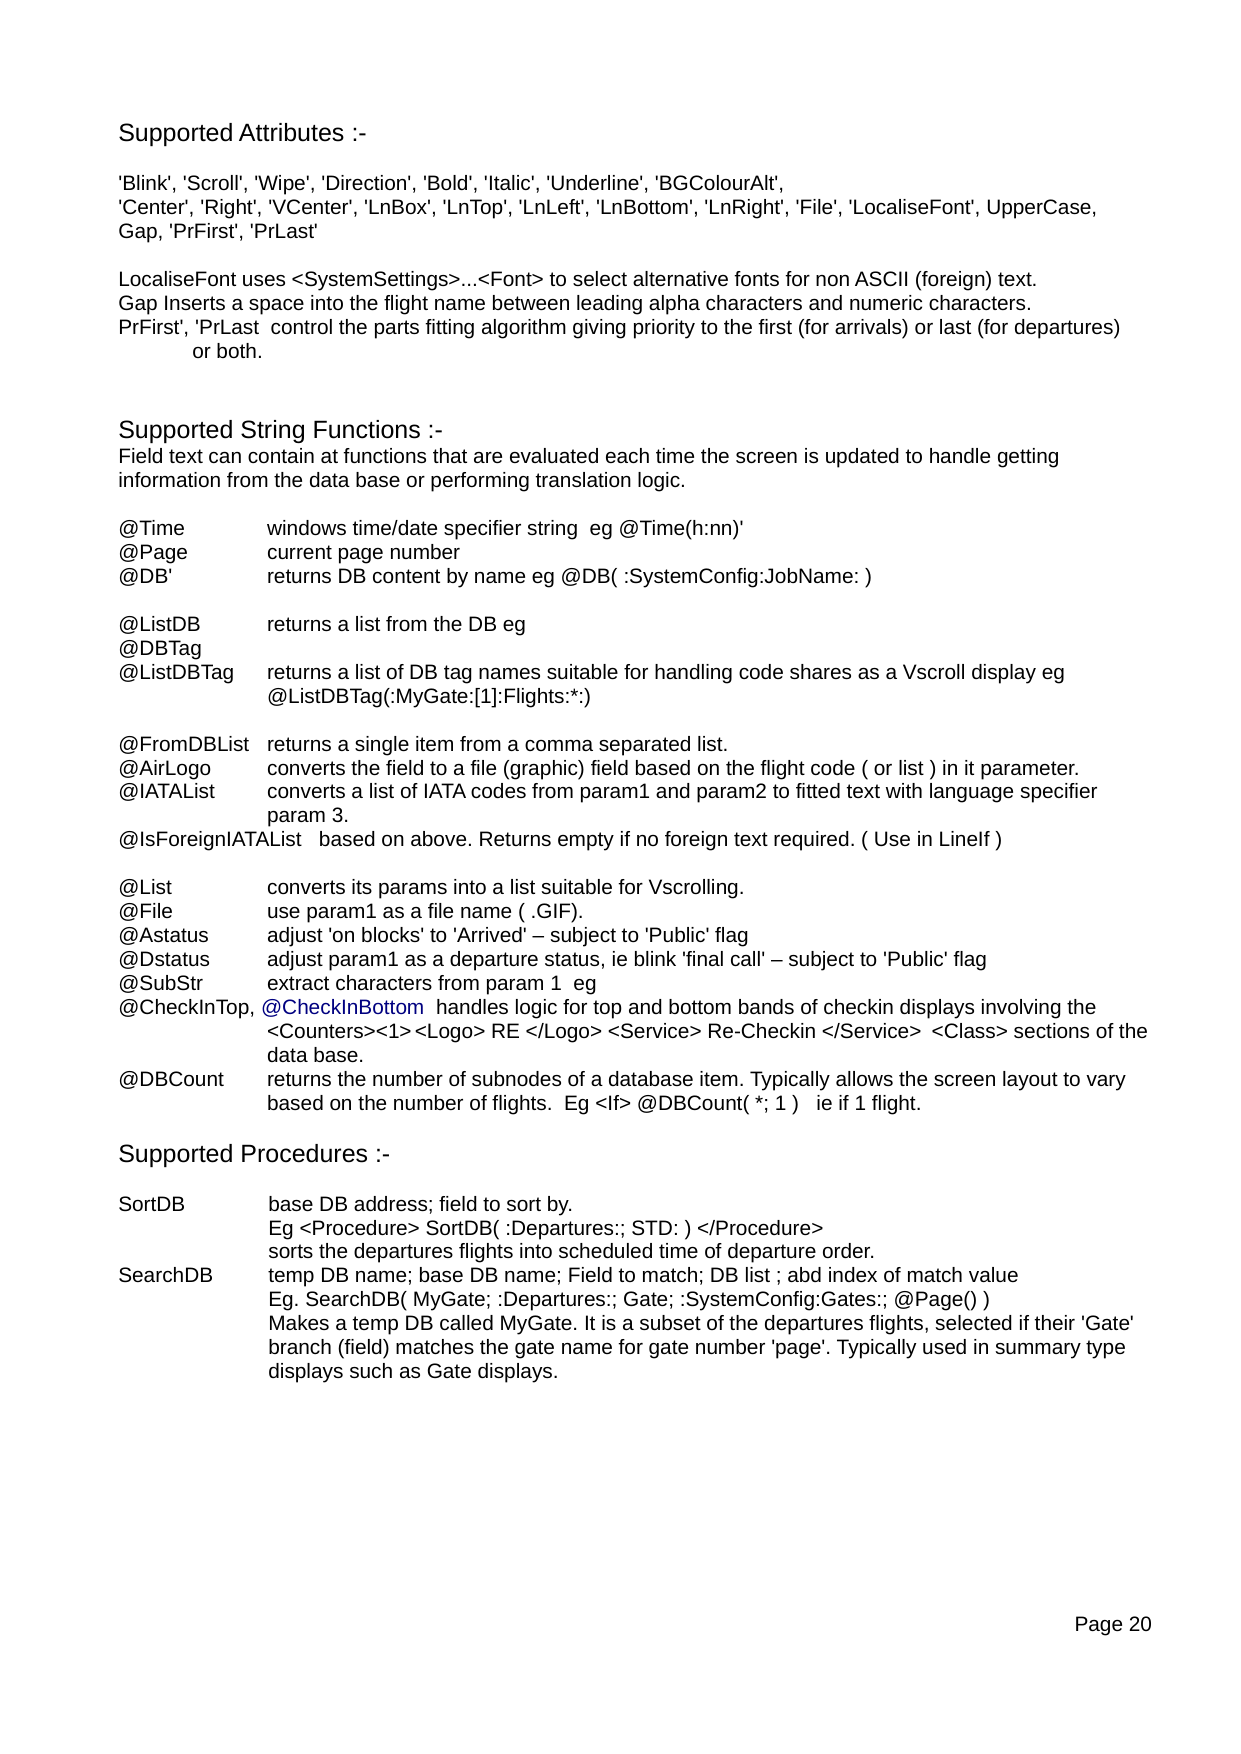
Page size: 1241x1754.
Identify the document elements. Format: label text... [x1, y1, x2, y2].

text 'Blink', 'Scroll', 'Wipe', 'Direction', 'Bold', 'Italic', 'Underline', 'BGColourAlt', [118, 171, 1152, 195]
text @IsForeignIATAList based on above. Returns empty if no foreign text required. ( Use in LineIf ) [118, 827, 1152, 851]
text @ListDB returns a list from the DB eg [118, 612, 1152, 636]
text PrFirst', 'PrLast control the parts fitting algorithm giving priority to the first (for arrivals) or last (for departures) [118, 314, 1152, 338]
text Supported Attributes :- [118, 118, 1152, 147]
text @IATAList converts a list of IATA codes from param1 and param2 to fitted text with language specifier param 3. [118, 779, 1152, 827]
text @Page current page number [118, 540, 1152, 564]
text 'Center', 'Right', 'VCenter', 'LnBox', 'LnTop', 'LnLeft', 'LnBottom', 'LnRight', 'File', 'LocaliseFont', UpperCase, [118, 195, 1152, 219]
text @File use param1 as a file name ( .GIF). [118, 899, 1152, 923]
text Eg. SearchDB( MyGate; :Departures:; Gate; :SystemConfig:Gates:; @Page() ) [118, 1287, 1152, 1311]
text @FromDBList returns a single item from a comma separated list. [118, 731, 1152, 755]
text LocaliseFont uses <SystemSettings>...<Font> to select alternative fonts for non ASCII (foreign) text. [118, 267, 1152, 291]
text @AirLogo converts the field to a file (graphic) field based on the flight code ( or list ) in it parameter. [118, 755, 1152, 779]
text Makes a temp DB called MyGate. It is a subset of the departures flights, selected if their 'Gate' branch (field) matches the gate name for gate number 'page'. Typically used in summary type displays such as Gate displays. [118, 1311, 1152, 1383]
text sorts the departures flights into scheduled time of departure order. [118, 1239, 1152, 1263]
text @DBCount returns the number of subnodes of a database item. Typically allows the screen layout to vary based on the number of flights. Eg <If> @DBCount( *; 1 ) ie if 1 flight. [118, 1067, 1152, 1115]
text SearchDB temp DB name; base DB name; Field to match; DB list ; abd index of match value [118, 1263, 1152, 1287]
text Gap, 'PrFirst', 'PrLast' [118, 219, 1152, 243]
text Eg <Procedure> SortDB( :Departures:; STD: ) </Procedure> [118, 1215, 1152, 1239]
text @ListDBTag returns a list of DB tag names suitable for handling code shares as a Vscroll display eg @ListDBTag(:MyGate:[1]:Flights:*:) [118, 659, 1152, 707]
text SortDB base DB address; field to sort by. [118, 1191, 1152, 1215]
text @Dstatus adjust param1 as a departure status, ie blink 'final call' – subject to 'Public' flag [118, 947, 1152, 971]
text @List converts its params into a list suitable for Vscrolling. [118, 875, 1152, 899]
text @SubStr extract characters from param 1 eg [118, 971, 1152, 995]
text @DB' returns DB content by name eg @DB( :SystemConfig:JobName: ) [118, 564, 1152, 588]
text Field text can contain at functions that are evaluated each time the screen is updated to handle getting information from the data base or performing translation logic. [118, 444, 1152, 492]
text @DBTag [118, 636, 1152, 659]
text @Time windows time/date specifier string eg @Time(h:nn)' [118, 516, 1152, 540]
text @Astatus adjust 'on blocks' to 'Arrived' – subject to 'Public' flag [118, 923, 1152, 947]
text Gap Inserts a space into the flight name between leading alpha characters and numeric characters. [118, 291, 1152, 314]
text or both. [118, 338, 1152, 362]
text Supported String Functions :- [118, 415, 1152, 444]
text Supported Procedures :- [118, 1139, 1152, 1167]
text @CheckInTop, @CheckInBottom handles logic for top and bottom bands of checkin displays involving the <Counters><1> <Logo> RE </Logo> <Service> Re-Checkin </Service> <Class> sections of the data base. [118, 995, 1152, 1067]
